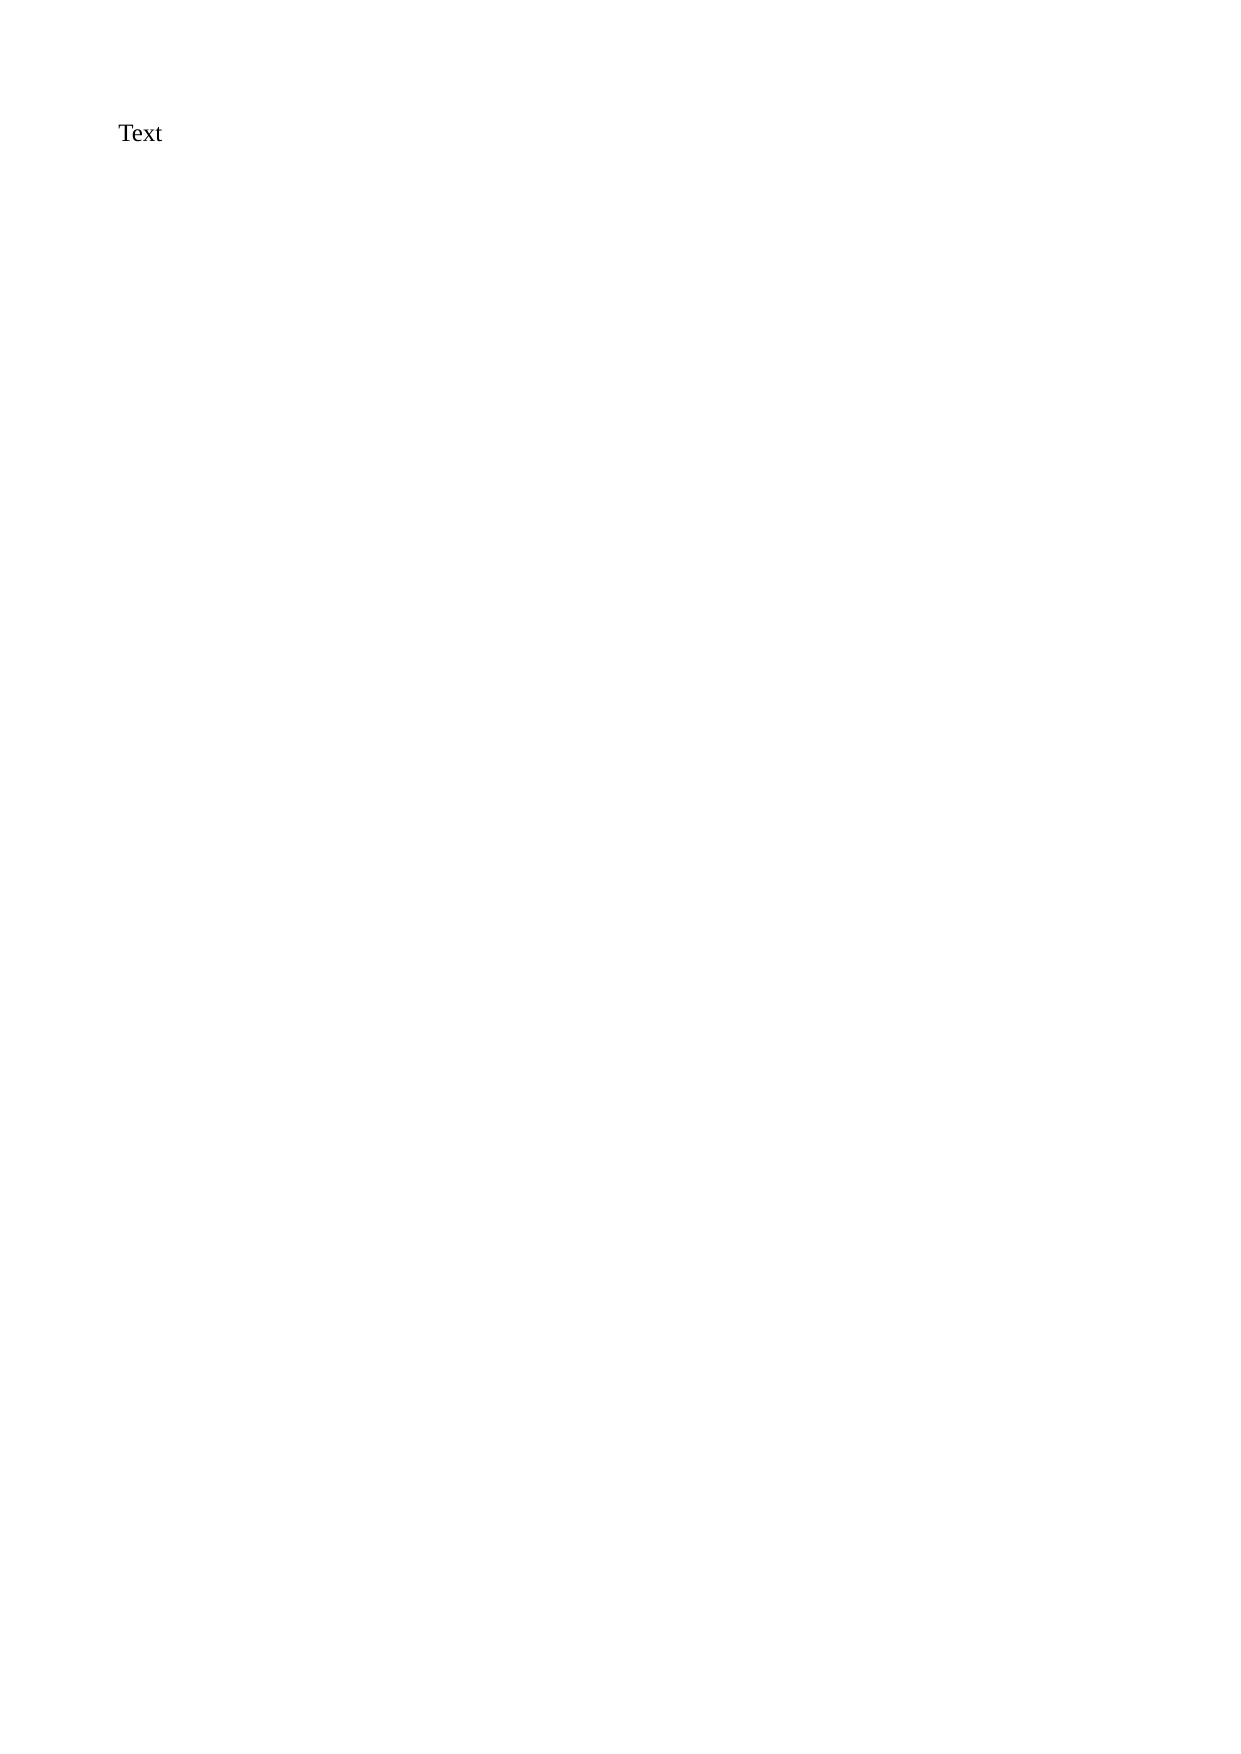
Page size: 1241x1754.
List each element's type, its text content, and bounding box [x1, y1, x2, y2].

text Text [118, 118, 1122, 147]
